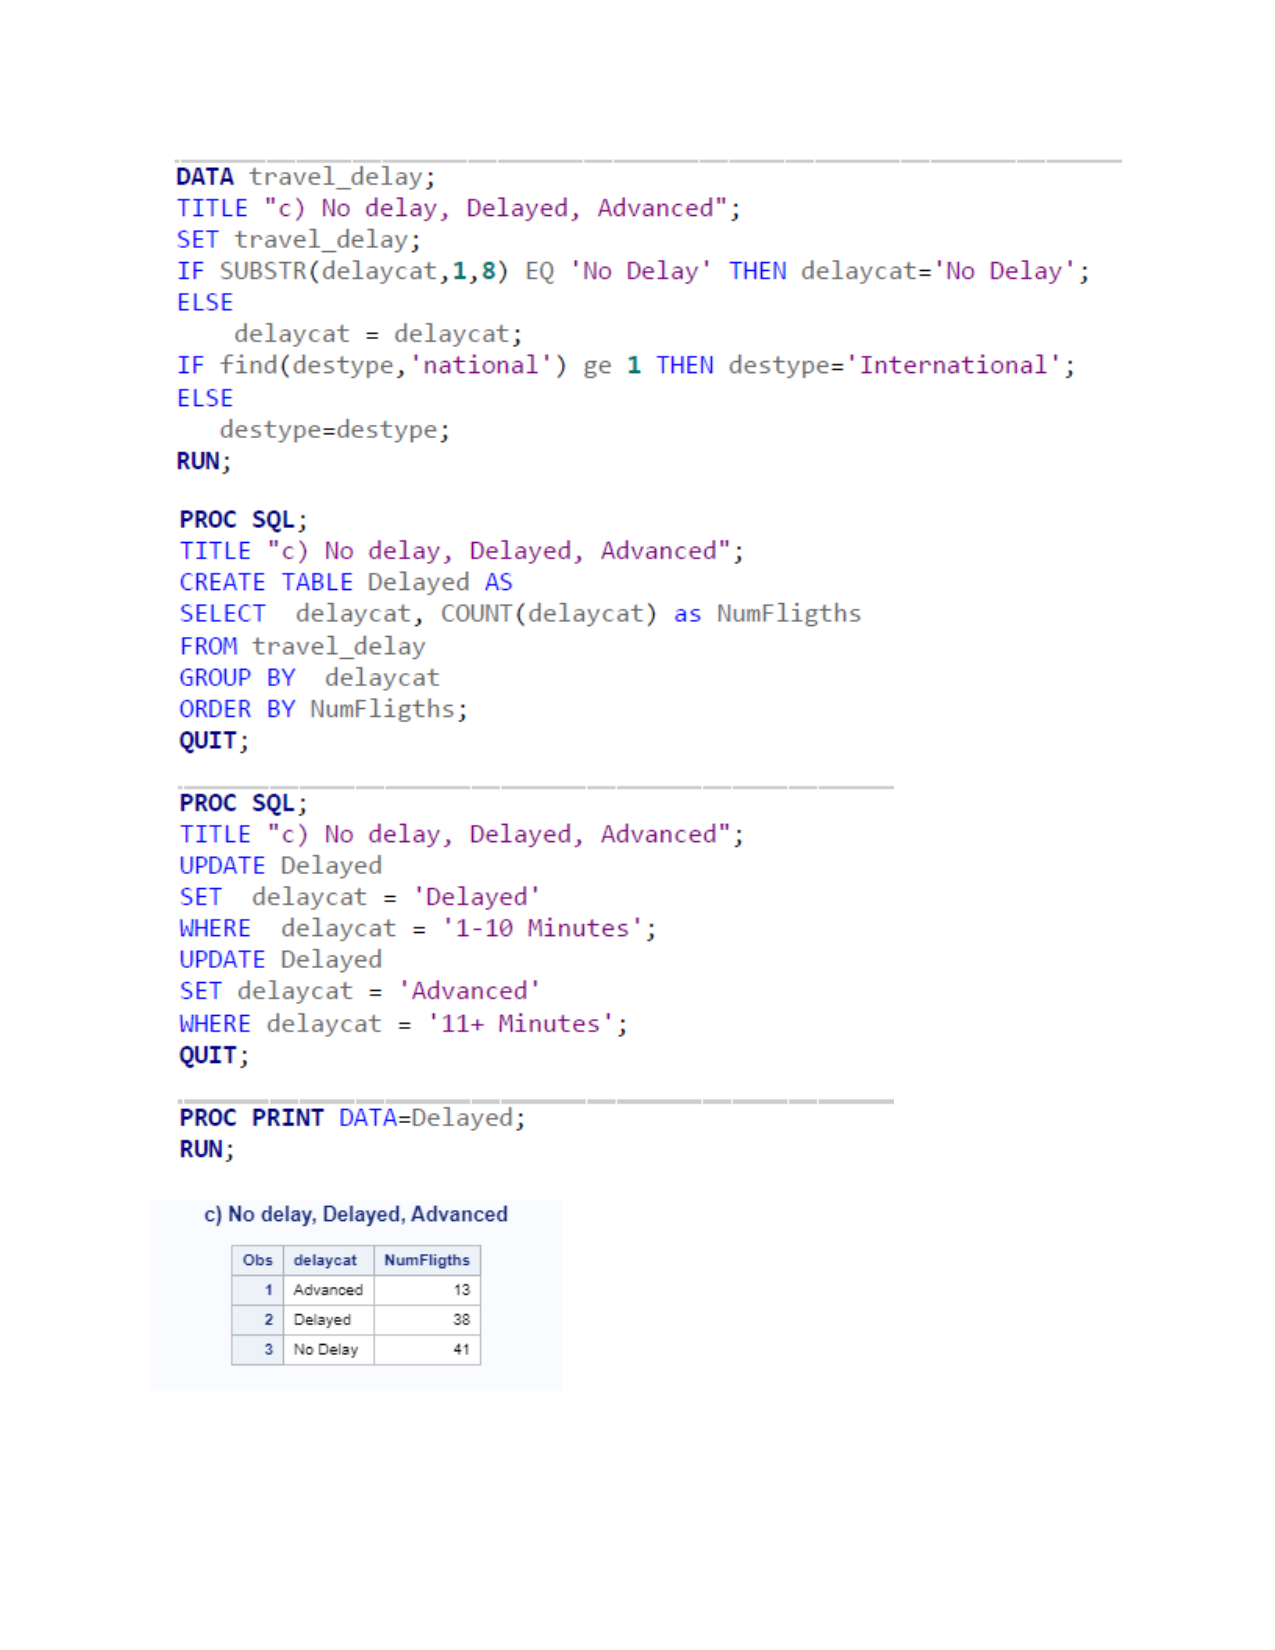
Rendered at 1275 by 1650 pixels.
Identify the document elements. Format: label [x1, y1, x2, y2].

picture [150, 507, 894, 1170]
picture [150, 1173, 563, 1391]
picture [150, 150, 1122, 504]
